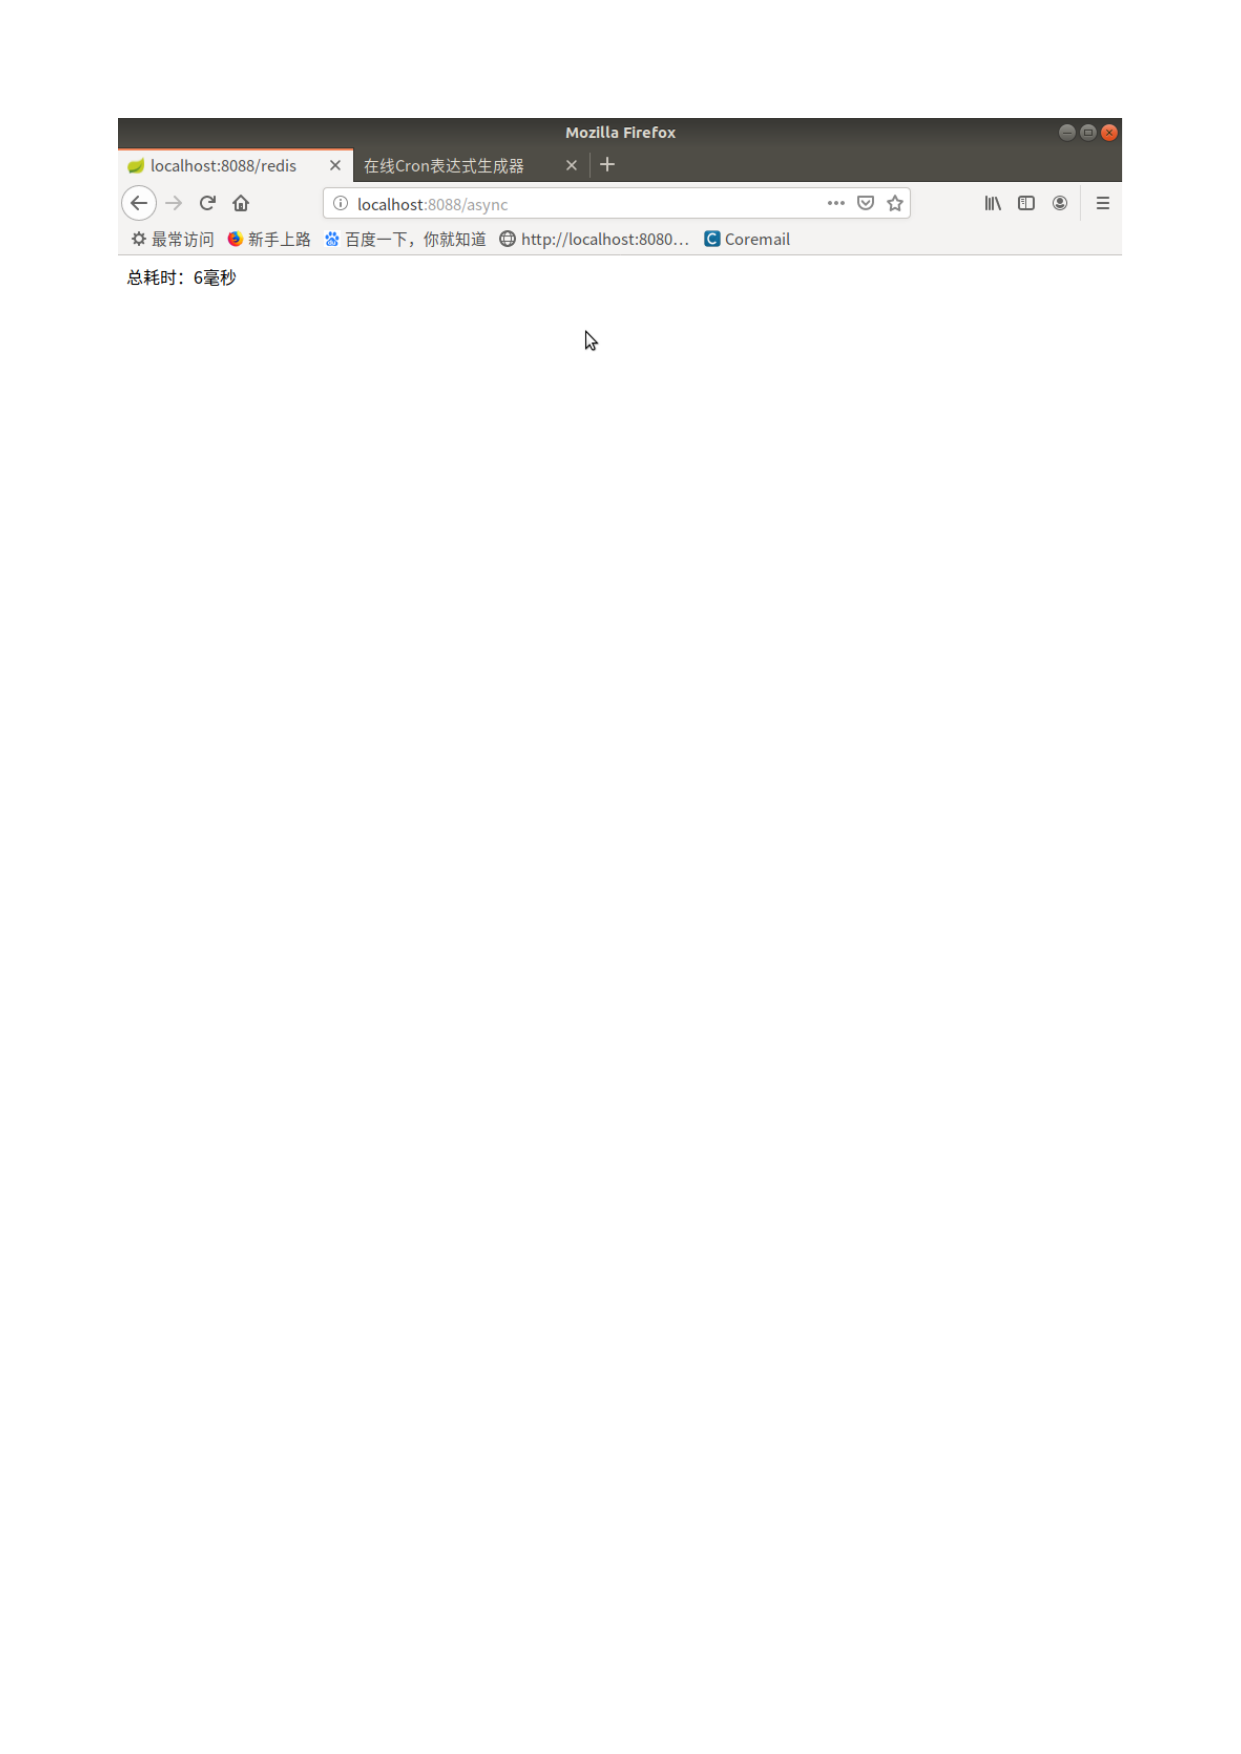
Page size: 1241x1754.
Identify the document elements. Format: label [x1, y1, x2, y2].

picture [118, 118, 1123, 694]
